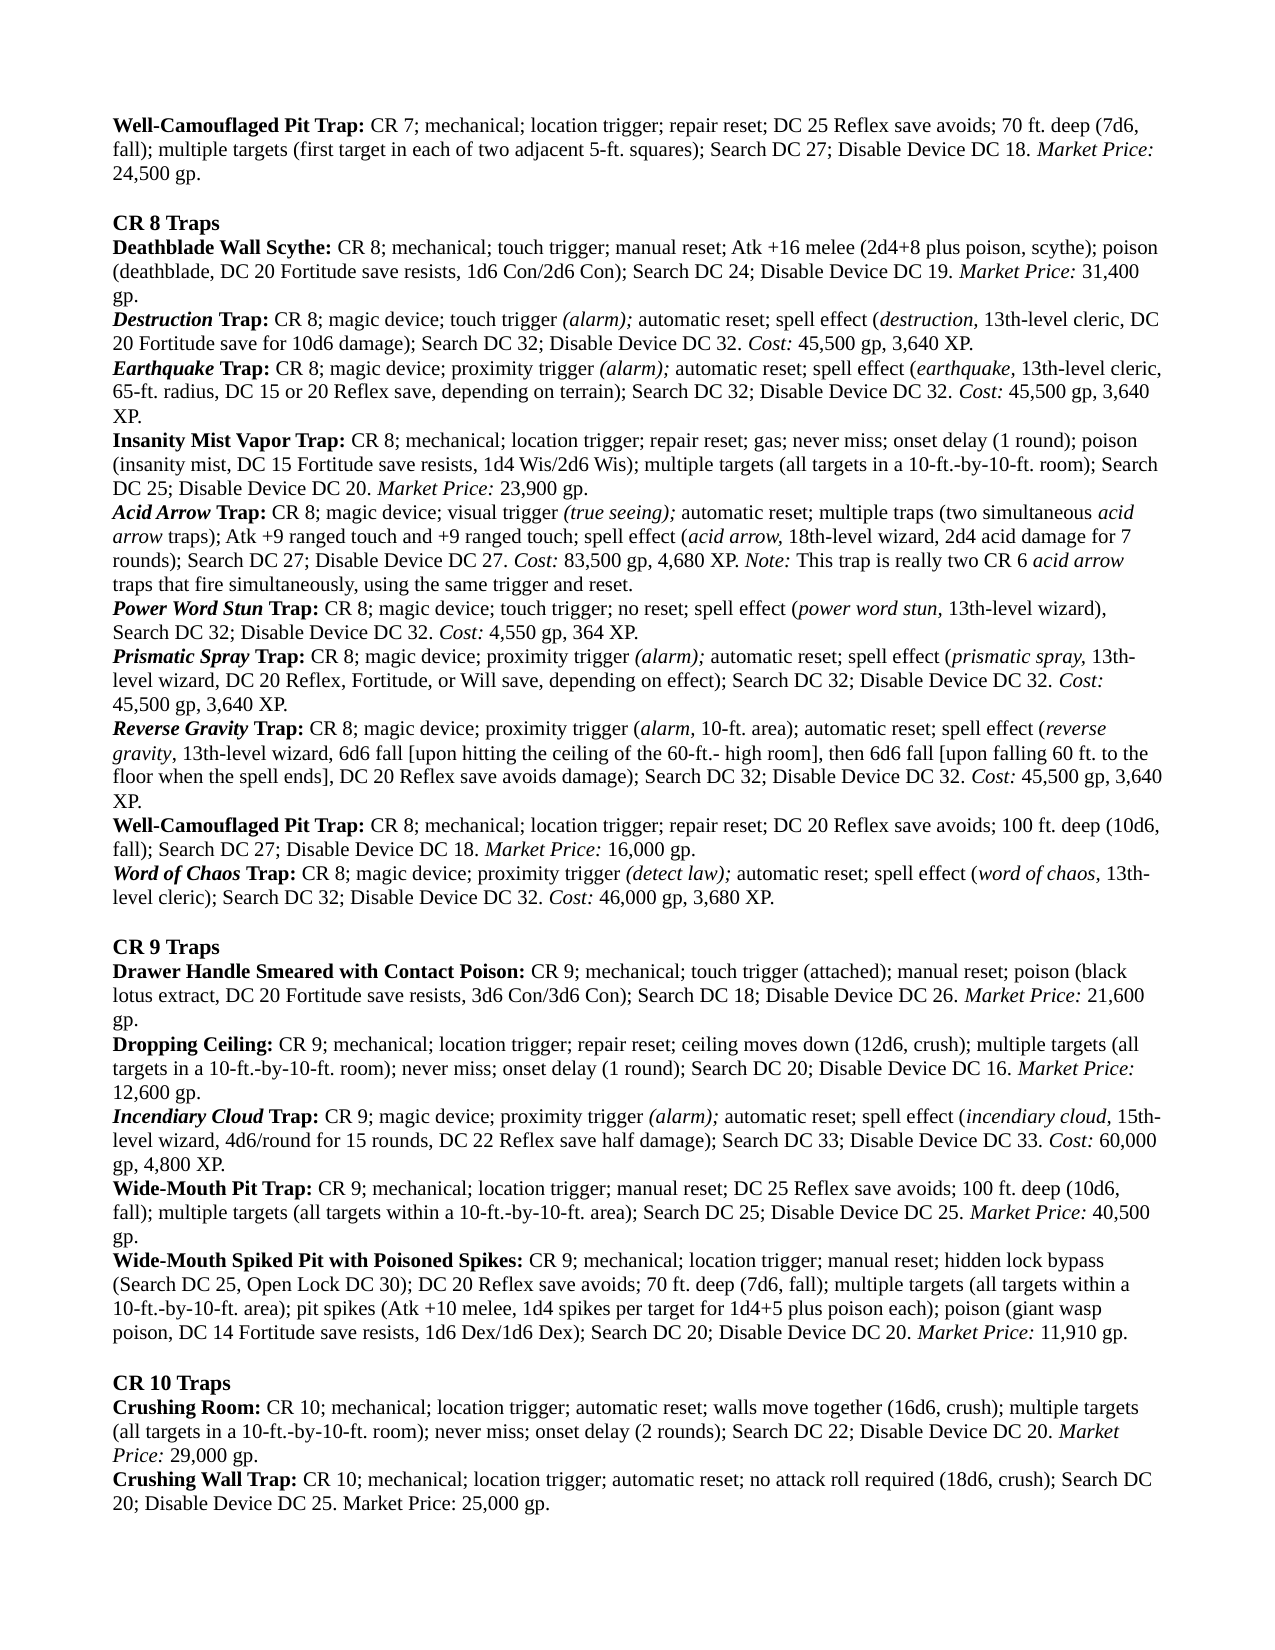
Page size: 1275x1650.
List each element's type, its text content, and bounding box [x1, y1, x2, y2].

text Earthquake Trap: CR 8; magic device; proximity trigger (alarm); automatic reset; spell effect (earthquake, 13th-level cleric, 65-ft. radius, DC 15 or 20 Reflex save, depending on terrain); Search DC 32; Disable Device DC 32. Cost: 45,500 gp, 3,640 XP. [112, 355, 1162, 428]
text Wide-Mouth Pit Trap: CR 9; mechanical; location trigger; manual reset; DC 25 Reflex save avoids; 100 ft. deep (10d6, fall); multiple targets (all targets within a 10-ft.-by-10-ft. area); Search DC 25; Disable Device DC 25. Market Price: 40,500 gp. [112, 1176, 1162, 1248]
text Dropping Ceiling: CR 9; mechanical; location trigger; repair reset; ceiling moves down (12d6, crush); multiple targets (all targets in a 10-ft.-by-10-ft. room); never miss; onset delay (1 round); Search DC 20; Disable Device DC 16. Market Price: 12,600 gp. [112, 1031, 1162, 1104]
text Reverse Gravity Trap: CR 8; magic device; proximity trigger (alarm, 10-ft. area); automatic reset; spell effect (reverse gravity, 13th-level wizard, 6d6 fall [upon hitting the ceiling of the 60-ft.- high room], then 6d6 fall [upon falling 60 ft. to the floor when the spell ends], DC 20 Reflex save avoids damage); Search DC 32; Disable Device DC 32. Cost: 45,500 gp, 3,640 XP. [112, 716, 1162, 813]
text Insanity Mist Vapor Trap: CR 8; mechanical; location trigger; repair reset; gas; never miss; onset delay (1 round); poison (insanity mist, DC 15 Fortitude save resists, 1d4 Wis/2d6 Wis); multiple targets (all targets in a 10-ft.-by-10-ft. room); Search DC 25; Disable Device DC 20. Market Price: 23,900 gp. [112, 428, 1162, 500]
text Incendiary Cloud Trap: CR 9; magic device; proximity trigger (alarm); automatic reset; spell effect (incendiary cloud, 15th-level wizard, 4d6/round for 15 rounds, DC 22 Reflex save half damage); Search DC 33; Disable Device DC 33. Cost: 60,000 gp, 4,800 XP. [112, 1104, 1162, 1176]
text Prismatic Spray Trap: CR 8; magic device; proximity trigger (alarm); automatic reset; spell effect (prismatic spray, 13th-level wizard, DC 20 Reflex, Fortitude, or Will save, depending on effect); Search DC 32; Disable Device DC 32. Cost: 45,500 gp, 3,640 XP. [112, 644, 1162, 716]
text Well-Camouflaged Pit Trap: CR 8; mechanical; location trigger; repair reset; DC 20 Reflex save avoids; 100 ft. deep (10d6, fall); Search DC 27; Disable Device DC 18. Market Price: 16,000 gp. [112, 813, 1162, 861]
text Power Word Stun Trap: CR 8; magic device; touch trigger; no reset; spell effect (power word stun, 13th-level wizard), Search DC 32; Disable Device DC 32. Cost: 4,550 gp, 364 XP. [112, 596, 1162, 644]
text Crushing Room: CR 10; mechanical; location trigger; automatic reset; walls move together (16d6, crush); multiple targets (all targets in a 10-ft.-by-10-ft. room); never miss; onset delay (2 rounds); Search DC 22; Disable Device DC 20. Market Price: 29,000 gp. [112, 1395, 1162, 1467]
text Crushing Wall Trap: CR 10; mechanical; location trigger; automatic reset; no attack roll required (18d6, crush); Search DC 20; Disable Device DC 25. Market Price: 25,000 gp. [112, 1467, 1162, 1515]
text Drawer Handle Smeared with Contact Poison: CR 9; mechanical; touch trigger (attached); manual reset; poison (black lotus extract, DC 20 Fortitude save resists, 3d6 Con/3d6 Con); Search DC 18; Disable Device DC 26. Market Price: 21,600 gp. [112, 959, 1162, 1031]
text Word of Chaos Trap: CR 8; magic device; proximity trigger (detect law); automatic reset; spell effect (word of chaos, 13th-level cleric); Search DC 32; Disable Device DC 32. Cost: 46,000 gp, 3,680 XP. [112, 861, 1162, 909]
subtitle CR 10 Traps [112, 1369, 1162, 1395]
subtitle CR 9 Traps [112, 934, 1162, 959]
subtitle CR 8 Traps [112, 210, 1162, 235]
text Wide-Mouth Spiked Pit with Poisoned Spikes: CR 9; mechanical; location trigger; manual reset; hidden lock bypass (Search DC 25, Open Lock DC 30); DC 20 Reflex save avoids; 70 ft. deep (7d6, fall); multiple targets (all targets within a 10-ft.-by-10-ft. area); pit spikes (Atk +10 melee, 1d4 spikes per target for 1d4+5 plus poison each); poison (giant wasp poison, DC 14 Fortitude save resists, 1d6 Dex/1d6 Dex); Search DC 20; Disable Device DC 20. Market Price: 11,910 gp. [112, 1248, 1162, 1344]
text Deathblade Wall Scythe: CR 8; mechanical; touch trigger; manual reset; Atk +16 melee (2d4+8 plus poison, scythe); poison (deathblade, DC 20 Fortitude save resists, 1d6 Con/2d6 Con); Search DC 24; Disable Device DC 19. Market Price: 31,400 gp. [112, 235, 1162, 307]
text Destruction Trap: CR 8; magic device; touch trigger (alarm); automatic reset; spell effect (destruction, 13th-level cleric, DC 20 Fortitude save for 10d6 damage); Search DC 32; Disable Device DC 32. Cost: 45,500 gp, 3,640 XP. [112, 307, 1162, 355]
text Well-Camouflaged Pit Trap: CR 7; mechanical; location trigger; repair reset; DC 25 Reflex save avoids; 70 ft. deep (7d6, fall); multiple targets (first target in each of two adjacent 5-ft. squares); Search DC 27; Disable Device DC 18. Market Price: 24,500 gp. [112, 112, 1162, 185]
text Acid Arrow Trap: CR 8; magic device; visual trigger (true seeing); automatic reset; multiple traps (two simultaneous acid arrow traps); Atk +9 ranged touch and +9 ranged touch; spell effect (acid arrow, 18th-level wizard, 2d4 acid damage for 7 rounds); Search DC 27; Disable Device DC 27. Cost: 83,500 gp, 4,680 XP. Note: This trap is really two CR 6 acid arrow traps that fire simultaneously, using the same trigger and reset. [112, 500, 1162, 596]
